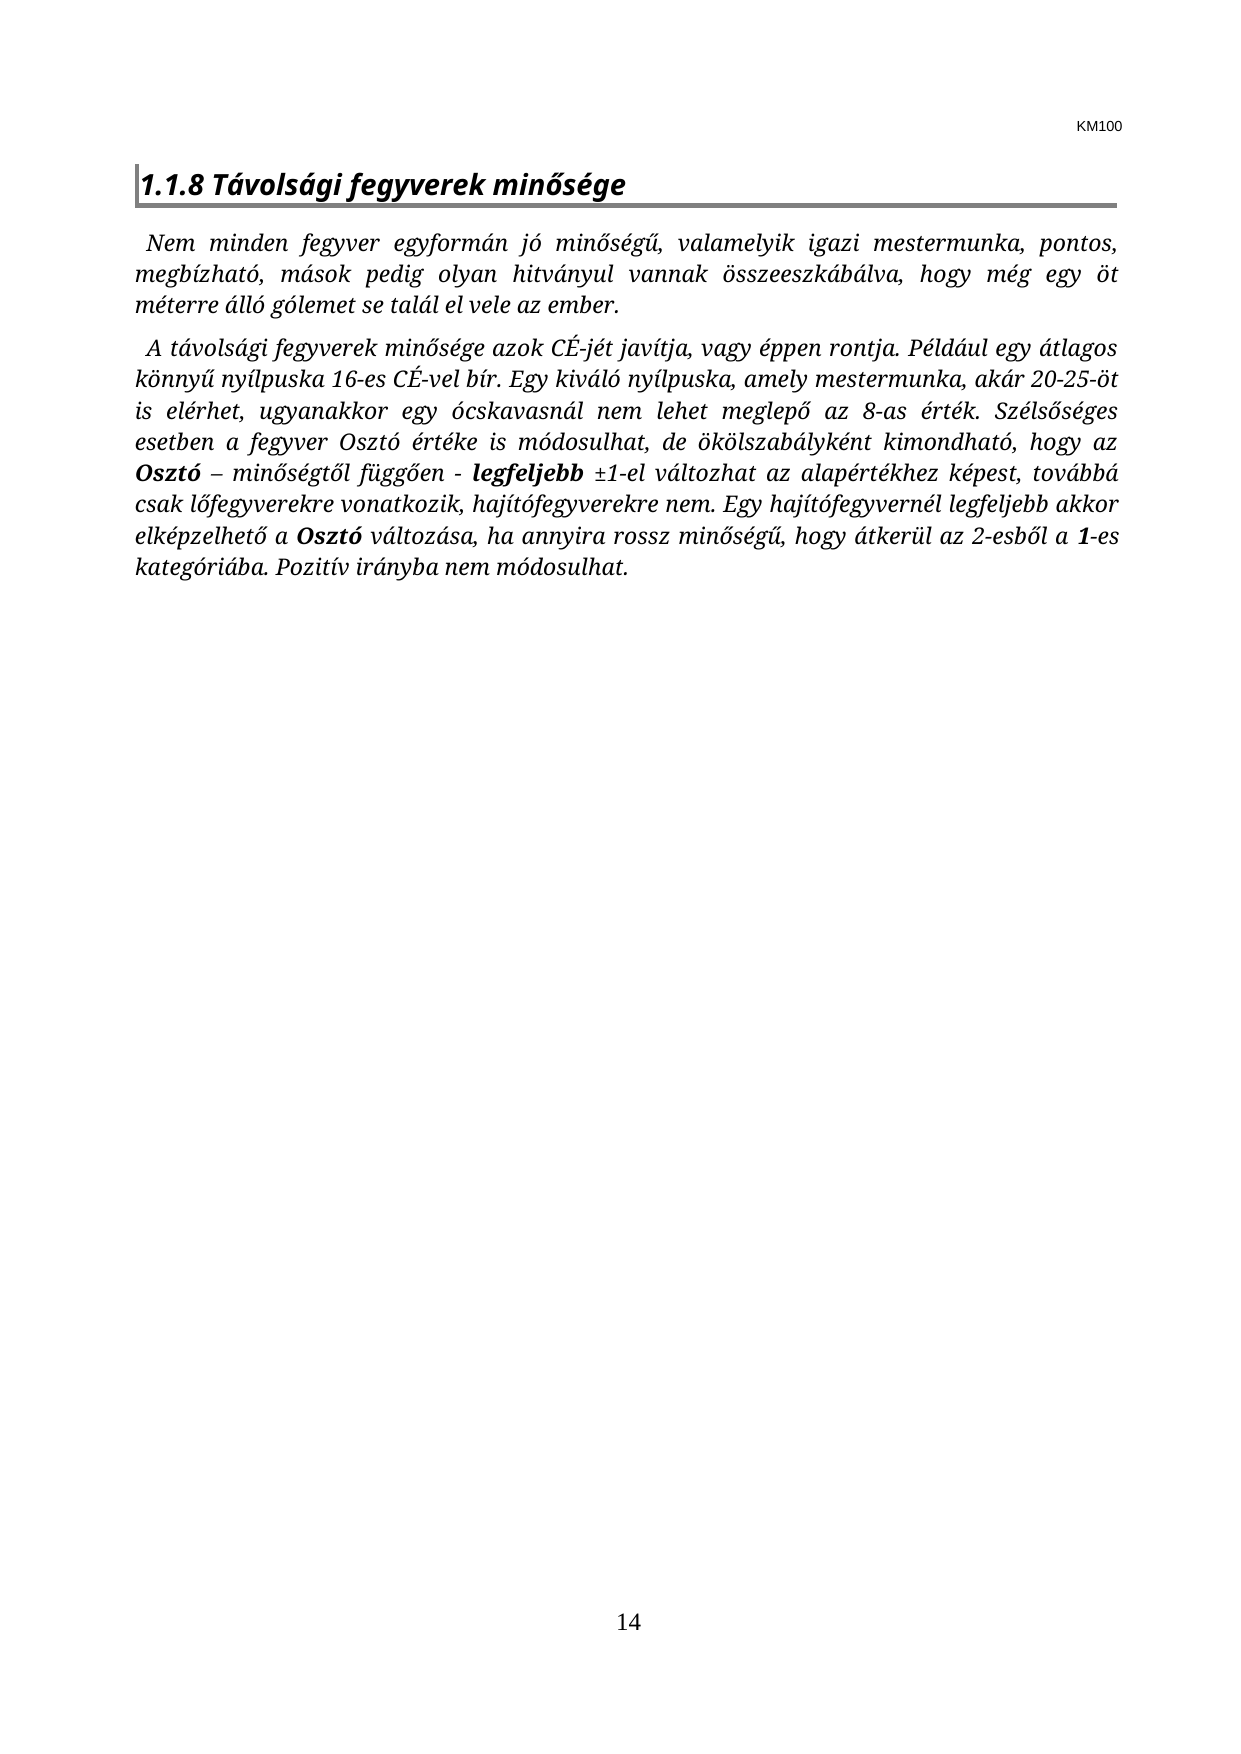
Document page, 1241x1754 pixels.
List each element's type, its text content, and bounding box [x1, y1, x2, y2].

subtitle Távolsági fegyverek minősége [139, 164, 1122, 204]
text A távolsági fegyverek minősége azok CÉ-jét javítja, vagy éppen rontja. Például egy átlagos könnyű nyílpuska 16-es CÉ-vel bír. Egy kiváló nyílpuska, amely mestermunka, akár 20-25-öt is elérhet, ugyanakkor egy ócskavasnál nem lehet meglepő az 8-as érték. Szélsőséges esetben a fegyver Osztó értéke is módosulhat, de ökölszabályként kimondható, hogy az Osztó – minőségtől függően - legfeljebb ±1-el változhat az alapértékhez képest, továbbá csak lőfegyverekre vonatkozik, hajítófegyverekre nem. Egy hajítófegyvernél legfeljebb akkor elképzelhető a Osztó változása, ha annyira rossz minőségű, hogy átkerül az 2-esből a 1-es kategóriába. Pozitív irányba nem módosulhat. [134, 332, 1122, 582]
text Nem minden fegyver egyformán jó minőségű, valamelyik igazi mestermunka, pontos, megbízható, mások pedig olyan hitványul vannak összeeszkábálva, hogy még egy öt méterre álló gólemet se talál el vele az ember. [134, 227, 1122, 320]
